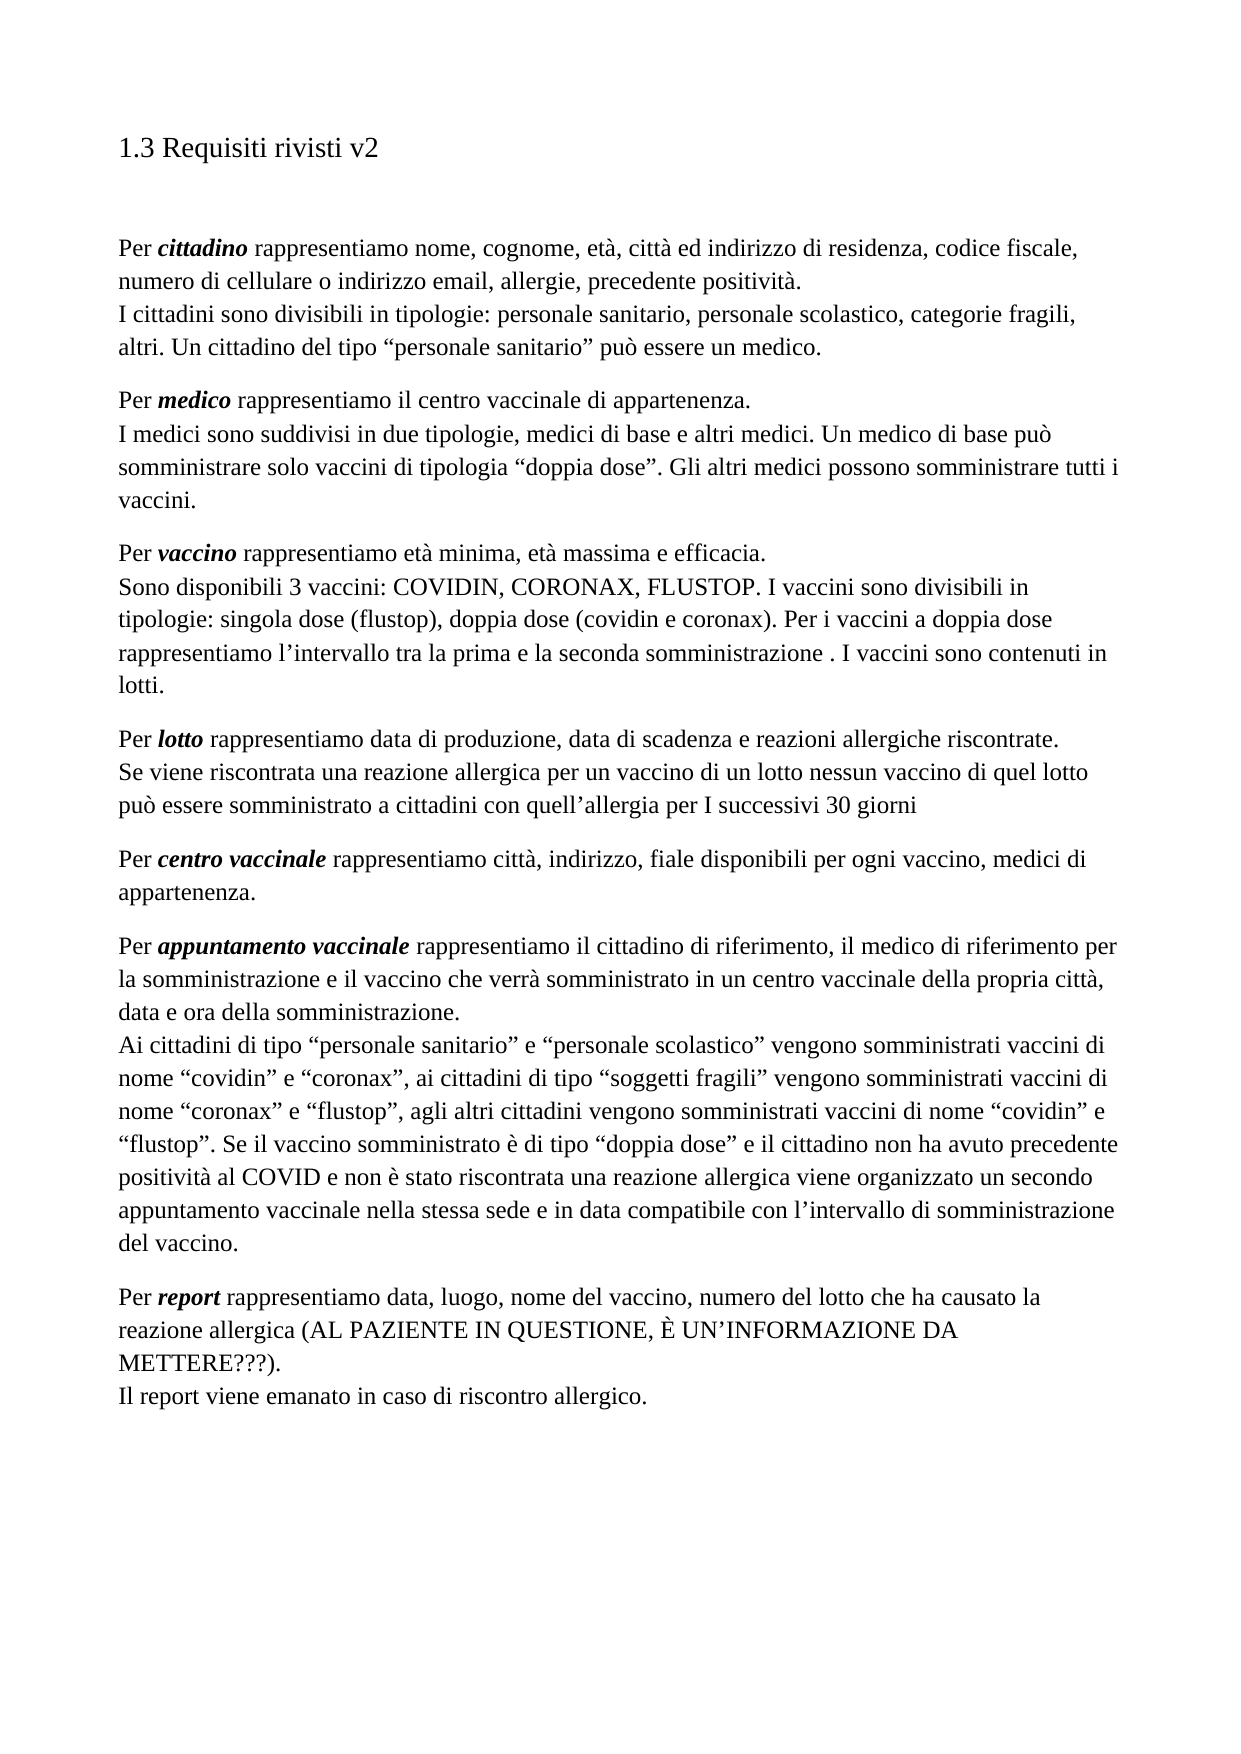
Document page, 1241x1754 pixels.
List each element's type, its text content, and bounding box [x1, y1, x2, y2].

text Per vaccino rappresentiamo età minima, età massima e efficacia. Sono disponibili 3 vaccini: COVIDIN, CORONAX, FLUSTOP. I vaccini sono divisibili in tipologie: singola dose (flustop), doppia dose (covidin e coronax). Per i vaccini a doppia dose rappresentiamo l’intervallo tra la prima e la seconda somministrazione . I vaccini sono contenuti in lotti. [118, 538, 1122, 699]
text Per cittadino rappresentiamo nome, cognome, età, città ed indirizzo di residenza, codice fiscale, numero di cellulare o indirizzo email, allergie, precedente positività. I cittadini sono divisibili in tipologie: personale sanitario, personale scolastico, categorie fragili, altri. Un cittadino del tipo “personale sanitario” può essere un medico. [118, 233, 1122, 361]
text 1.3 Requisiti rivisti v2 [118, 130, 1122, 163]
text Per appuntamento vaccinale rappresentiamo il cittadino di riferimento, il medico di riferimento per la somministrazione e il vaccino che verrà somministrato in un centro vaccinale della propria città, data e ora della somministrazione. Ai cittadini di tipo “personale sanitario” e “personale scolastico” vengono somministrati vaccini di nome “covidin” e “coronax”, ai cittadini di tipo “soggetti fragili” vengono somministrati vaccini di nome “coronax” e “flustop”, agli altri cittadini vengono somministrati vaccini di nome “covidin” e “flustop”. Se il vaccino somministrato è di tipo “doppia dose” e il cittadino non ha avuto precedente positività al COVID e non è stato riscontrata una reazione allergica viene organizzato un secondo appuntamento vaccinale nella stessa sede e in data compatibile con l’intervallo di somministrazione del vaccino. [118, 931, 1122, 1257]
text Per medico rappresentiamo il centro vaccinale di appartenenza. I medici sono suddivisi in due tipologie, medici di base e altri medici. Un medico di base può somministrare solo vaccini di tipologia “doppia dose”. Gli altri medici possono somministrare tutti i vaccini. [118, 386, 1122, 513]
text Per centro vaccinale rappresentiamo città, indirizzo, fiale disponibili per ogni vaccino, medici di appartenenza. [118, 844, 1122, 906]
text Per report rappresentiamo data, luogo, nome del vaccino, numero del lotto che ha causato la reazione allergica (AL PAZIENTE IN QUESTIONE, È UN’INFORMAZIONE DA METTERE???). Il report viene emanato in caso di riscontro allergico. [118, 1282, 1122, 1410]
text Per lotto rappresentiamo data di produzione, data di scadenza e reazioni allergiche riscontrate. Se viene riscontrata una reazione allergica per un vaccino di un lotto nessun vaccino di quel lotto può essere somministrato a cittadini con quell’allergia per I successivi 30 giorni [118, 724, 1122, 819]
